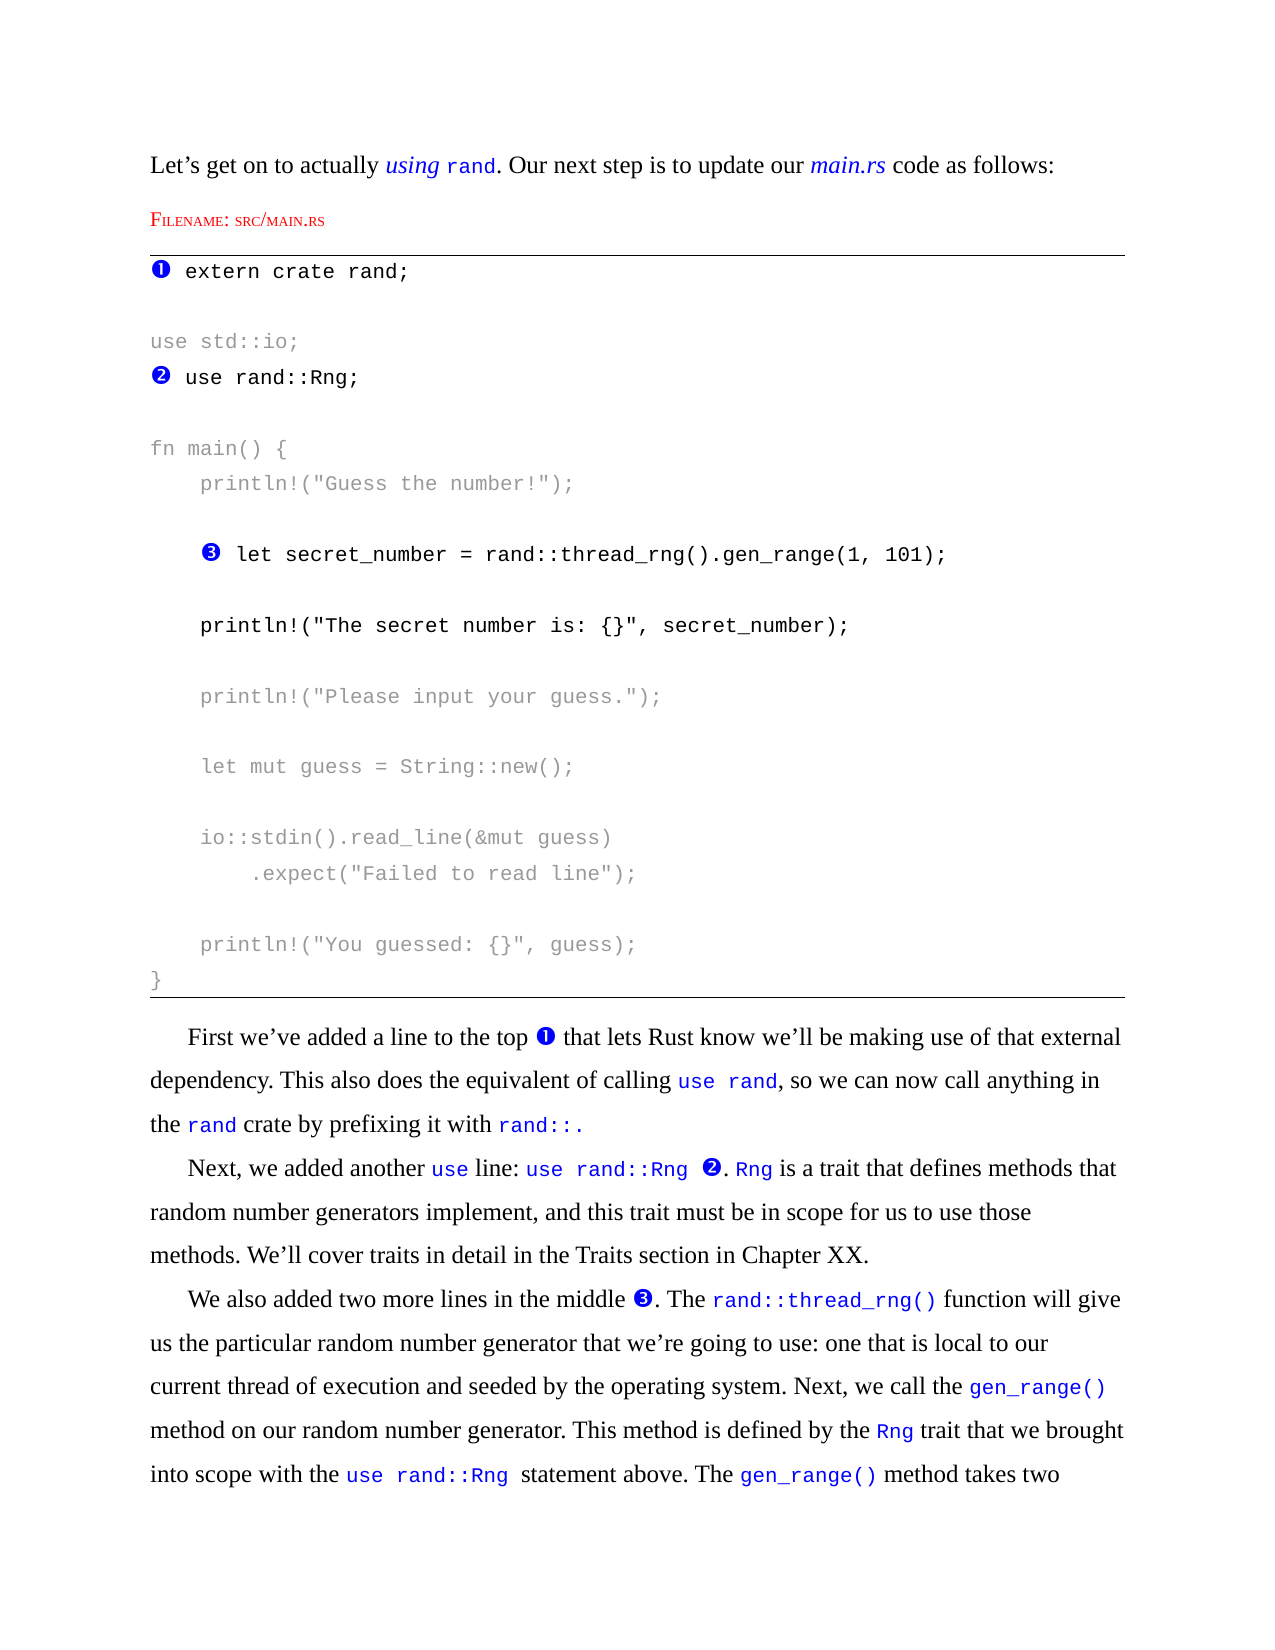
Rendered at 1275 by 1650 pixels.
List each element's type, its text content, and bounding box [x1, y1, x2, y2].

text We also added two more lines in the middle w. The rand::thread_rng() function will give us the particular random number generator that we’re going to use: one that is local to our current thread of execution and seeded by the operating system. Next, we call the gen_range() method on our random number generator. This method is defined by the Rng trait that we brought into scope with the use rand::Rng statement above. The gen_range() method takes two [150, 1284, 1125, 1488]
text } [150, 969, 1125, 997]
text println!("The secret number is: {}", secret_number); [150, 615, 1125, 638]
text w let secret_number = rand::thread_rng().gen_range(1, 101); [150, 544, 1125, 568]
text use std::io; [150, 331, 1125, 355]
text First we’ve added a line to the top u that lets Rust know we’ll be making use of that external dependency. This also does the equivalent of calling use rand, so we can now call anything in the rand crate by prefixing it with rand::. [150, 1022, 1125, 1139]
text v use rand::Rng; [150, 367, 1125, 391]
text Let’s get on to actually using rand. Our next step is to update our main.rs code as follows: [150, 150, 1125, 179]
text Next, we added another use line: use rand::Rng v. Rng is a trait that defines methods that random number generators implement, and this trait must be in scope for us to use those methods. We’ll cover traits in detail in the Traits section in Chapter XX. [150, 1153, 1125, 1269]
text println!("Please input your guess."); [150, 686, 1125, 709]
text fn main() { [150, 438, 1125, 461]
text Filename: src/main.rs [150, 207, 1125, 231]
text u extern crate rand; [150, 256, 1125, 284]
text .expect("Failed to read line"); [150, 863, 1125, 886]
text println!("You guessed: {}", guess); [150, 933, 1125, 957]
text io::stdin().read_line(&mut guess) [150, 827, 1125, 851]
text let mut guess = String::new(); [150, 756, 1125, 780]
text println!("Guess the number!"); [150, 473, 1125, 497]
